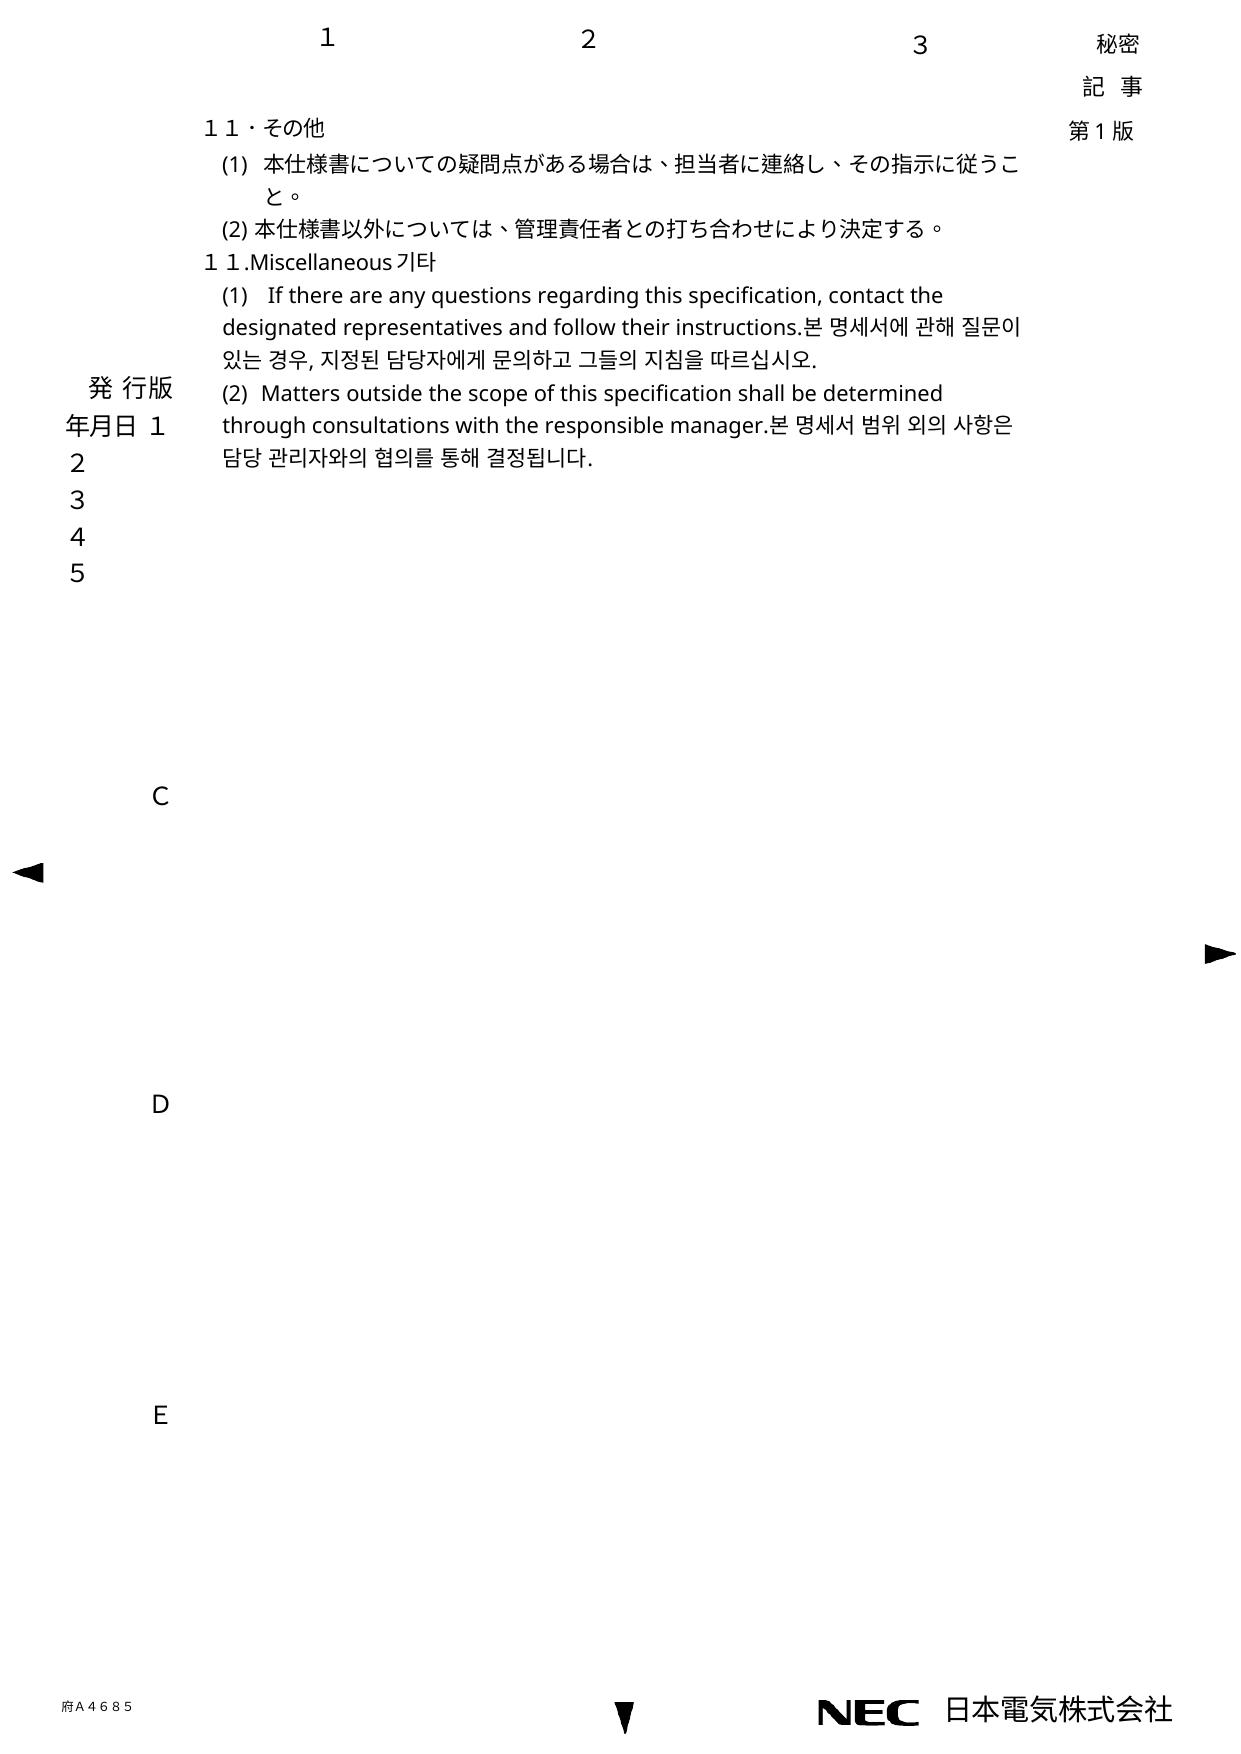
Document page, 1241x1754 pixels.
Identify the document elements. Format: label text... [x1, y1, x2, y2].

subtitle 発 行版 年月日 １ [65, 371, 176, 442]
text Ｃ [0, 779, 174, 813]
picture [818, 1700, 851, 1725]
text ２ ３ ４ ５ [65, 446, 91, 590]
text １ ２ [315, 20, 606, 55]
picture [854, 1700, 919, 1726]
text 第 1 版 [1069, 116, 1240, 146]
picture [1204, 944, 1236, 964]
list 本仕様書についての疑問点がある場合は、担当者に連絡し、その指示に従うこと。 [222, 149, 1033, 211]
list 本仕様書以外については、管理責任者との打ち合わせにより決定する。 １１.Miscellaneous기타 [200, 214, 959, 277]
list If there are any questions regarding this specification, contact the designated representatives and follow their instructions.본 명세서에 관해 질문이 있는 경우, 지정된 담당자에게 문의하고 그들의 지침을 따르십시오. [222, 279, 1033, 375]
text ３ 秘密 [909, 27, 1240, 61]
picture [12, 863, 44, 883]
text Ｄ [0, 1087, 174, 1121]
text 記 事 [1082, 70, 1240, 102]
list Matters outside the scope of this specification shall be determined through consultations with the responsible manager.본 명세서 범위 외의 사항은 담당 관리자와의 협의를 통해 결정됩니다. [222, 378, 1033, 473]
text １１．その他 [200, 113, 606, 143]
text Ｅ [0, 1398, 174, 1432]
picture [614, 1702, 634, 1734]
